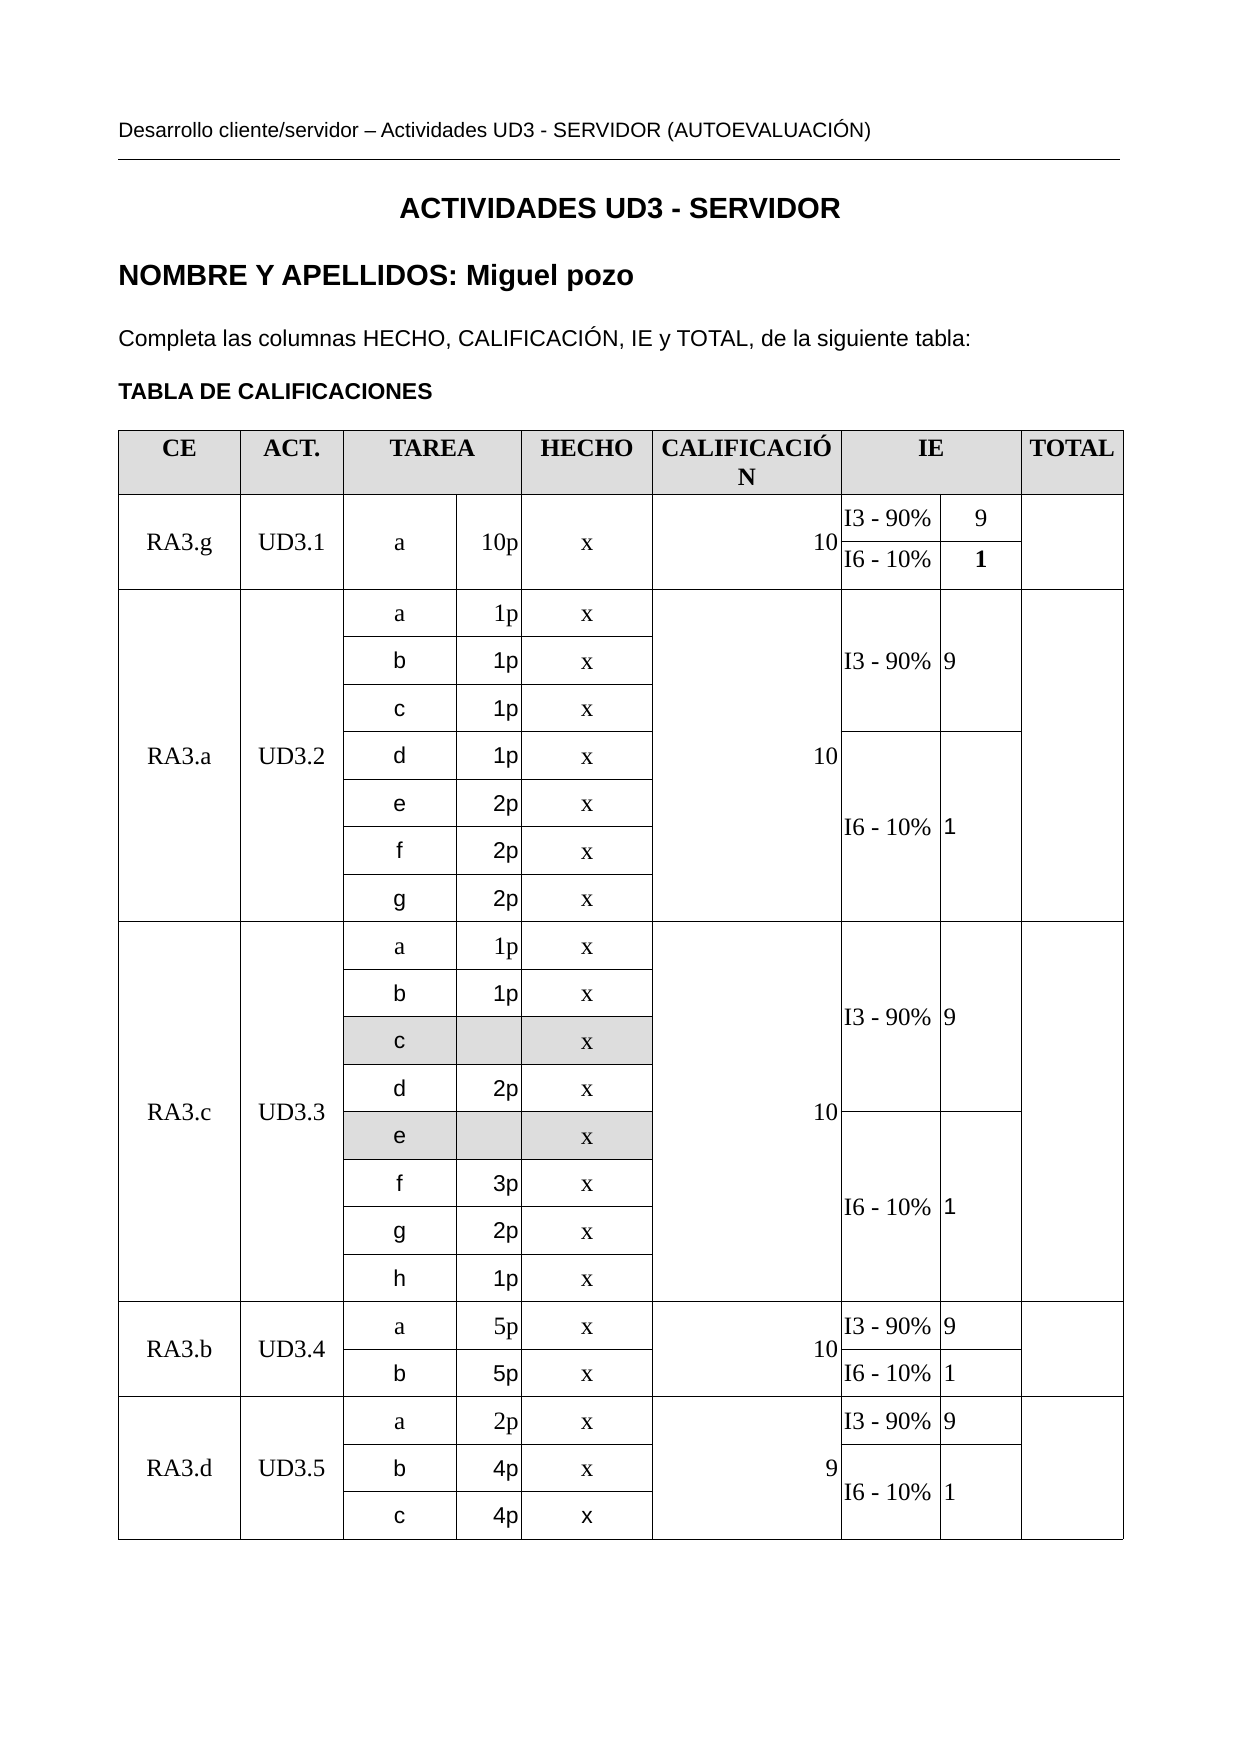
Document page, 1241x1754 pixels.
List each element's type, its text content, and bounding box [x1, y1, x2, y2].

table_cell x [522, 875, 652, 921]
table_cell x [522, 827, 652, 874]
table_cell x [522, 780, 652, 826]
table_cell h [344, 1255, 456, 1301]
table_cell x [522, 970, 652, 1016]
table_cell x [522, 1065, 652, 1111]
table_cell RA3.g [119, 495, 240, 589]
table_cell I3 - 90% [842, 1302, 940, 1349]
table_cell x [522, 495, 652, 589]
table_cell x [522, 637, 652, 684]
table_cell x [522, 1017, 652, 1064]
table_cell I6 - 10% [842, 542, 940, 589]
table_cell 5p [457, 1302, 521, 1349]
table_cell e [344, 1112, 456, 1159]
table_cell x [522, 1160, 652, 1206]
table_cell 2p [457, 1207, 521, 1254]
table_cell 2p [457, 875, 521, 921]
table_cell 1 [941, 1350, 1021, 1396]
table_cell a [344, 590, 456, 636]
table_cell I6 - 10% [842, 732, 940, 921]
table_cell a [344, 1397, 456, 1444]
table_cell I3 - 90% [842, 1397, 940, 1444]
table_cell 10 [653, 590, 841, 921]
table_header ACT. [241, 431, 343, 494]
table_cell x [522, 1255, 652, 1301]
table_cell b [344, 1445, 456, 1491]
text NOMBRE Y APELLIDOS: Miguel pozo [118, 258, 1122, 291]
table_cell I6 - 10% [842, 1350, 940, 1396]
table_cell 1 [941, 1445, 1021, 1539]
table_cell [1022, 922, 1123, 1301]
table_cell [1022, 1397, 1123, 1539]
table_cell [1022, 495, 1123, 589]
table_cell I3 - 90% [842, 495, 940, 541]
table_cell x [522, 685, 652, 731]
table_cell 9 [653, 1397, 841, 1539]
table_cell [457, 1112, 521, 1159]
table_cell c [344, 1492, 456, 1539]
table_cell RA3.d [119, 1397, 240, 1539]
table_cell 1p [457, 732, 521, 779]
table_cell [1022, 1302, 1123, 1396]
table_cell a [344, 922, 456, 969]
table_cell 1p [457, 637, 521, 684]
table_cell 9 [941, 495, 1021, 541]
table_cell a [344, 495, 456, 589]
table_header CALIFICACIÓN [653, 431, 841, 494]
table_cell x [522, 1492, 652, 1539]
table_cell UD3.4 [241, 1302, 343, 1396]
table_cell x [522, 1207, 652, 1254]
table_cell x [522, 1397, 652, 1444]
table_cell x [522, 1302, 652, 1349]
table_cell b [344, 1350, 456, 1396]
table_cell x [522, 1350, 652, 1396]
table_header TAREA [344, 431, 521, 494]
table_cell 1p [457, 590, 521, 636]
table_cell b [344, 970, 456, 1016]
table_cell 3p [457, 1160, 521, 1206]
table_header HECHO [522, 431, 652, 494]
table_cell 2p [457, 827, 521, 874]
table_cell 1 [941, 1112, 1021, 1301]
table_cell a [344, 1302, 456, 1349]
table_cell 10 [653, 1302, 841, 1396]
table_cell UD3.2 [241, 590, 343, 921]
table_cell 1 [941, 542, 1021, 589]
table_cell c [344, 685, 456, 731]
table_header TOTAL [1022, 431, 1123, 494]
table_cell e [344, 780, 456, 826]
table_cell 1p [457, 685, 521, 731]
table_cell 2p [457, 1397, 521, 1444]
table_cell I6 - 10% [842, 1445, 940, 1539]
table_cell I6 - 10% [842, 1112, 940, 1301]
table_cell f [344, 827, 456, 874]
table_cell 4p [457, 1445, 521, 1491]
table_cell 1 [941, 732, 1021, 921]
table_cell d [344, 1065, 456, 1111]
table_cell f [344, 1160, 456, 1206]
table_cell 1p [457, 922, 521, 969]
table_cell 4p [457, 1492, 521, 1539]
table_cell x [522, 590, 652, 636]
table_cell 1p [457, 1255, 521, 1301]
table_cell RA3.c [119, 922, 240, 1301]
table_cell UD3.5 [241, 1397, 343, 1539]
table_cell g [344, 1207, 456, 1254]
table_cell 10 [653, 922, 841, 1301]
text TABLA DE CALIFICACIONES [118, 378, 1122, 404]
table_cell I3 - 90% [842, 922, 940, 1111]
table_cell 2p [457, 1065, 521, 1111]
table_cell g [344, 875, 456, 921]
table_cell c [344, 1017, 456, 1064]
table_cell 2p [457, 780, 521, 826]
table_cell 9 [941, 1302, 1021, 1349]
table_header IE [842, 431, 1021, 494]
table_cell 9 [941, 1397, 1021, 1444]
table_cell RA3.a [119, 590, 240, 921]
table_cell x [522, 732, 652, 779]
table_cell [1022, 590, 1123, 921]
table_cell 9 [941, 590, 1021, 731]
table_cell x [522, 1112, 652, 1159]
table_header CE [119, 431, 240, 494]
table_cell UD3.1 [241, 495, 343, 589]
table_cell 9 [941, 922, 1021, 1111]
table_cell x [522, 922, 652, 969]
table_cell 10 [653, 495, 841, 589]
table_cell x [522, 1445, 652, 1491]
table_cell UD3.3 [241, 922, 343, 1301]
table_cell 1p [457, 970, 521, 1016]
table_cell [457, 1017, 521, 1064]
table_cell b [344, 637, 456, 684]
table_cell I3 - 90% [842, 590, 940, 731]
table_cell RA3.b [119, 1302, 240, 1396]
text Completa las columnas HECHO, CALIFICACIÓN, IE y TOTAL, de la siguiente tabla: [118, 325, 1122, 351]
table_cell d [344, 732, 456, 779]
table_cell 10p [457, 495, 521, 589]
subtitle ACTIVIDADES UD3 - SERVIDOR [118, 191, 1122, 224]
table_cell 5p [457, 1350, 521, 1396]
